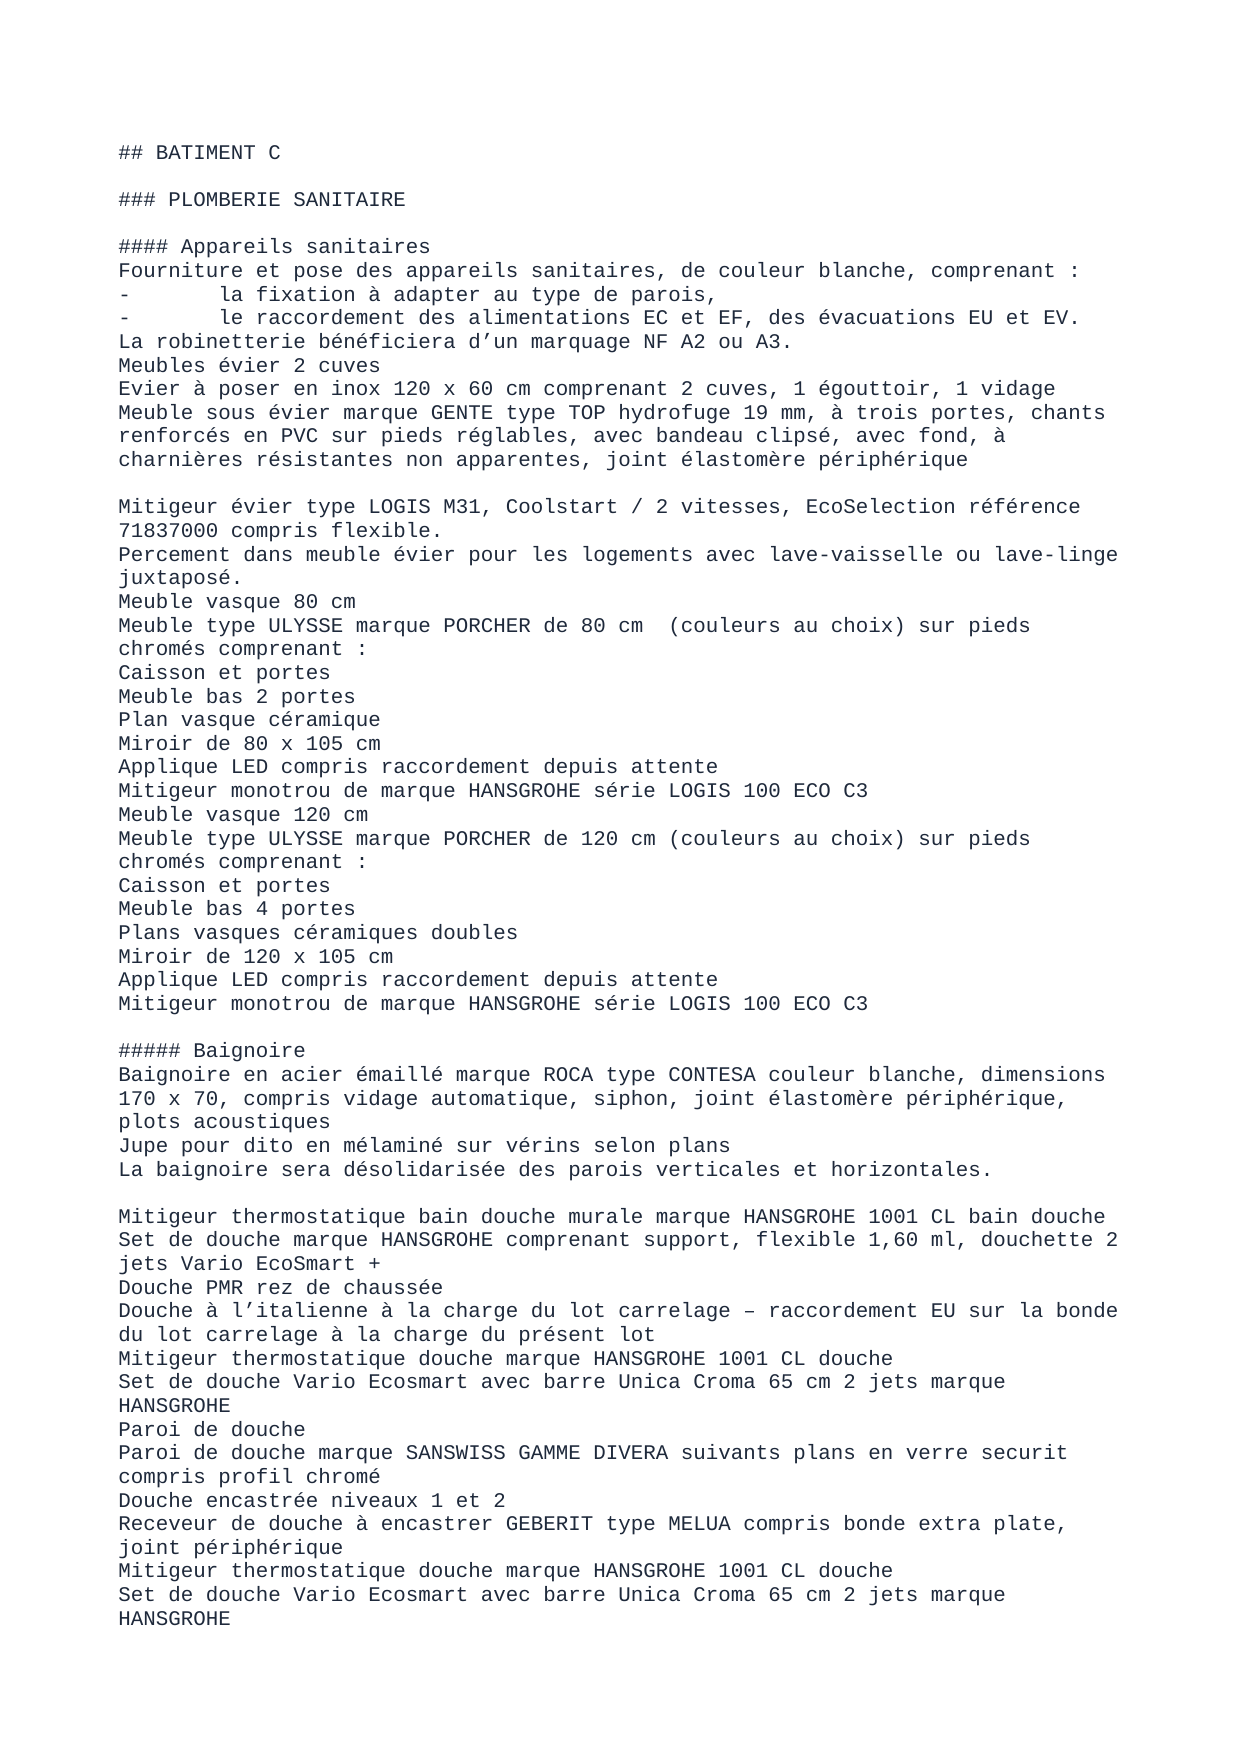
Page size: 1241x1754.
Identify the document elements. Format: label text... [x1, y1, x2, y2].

text Douche à l’italienne à la charge du lot carrelage – raccordement EU sur la bonde du lot carrelage à la charge du présent lot [118, 1300, 1122, 1348]
text ## BATIMENT C [118, 142, 1122, 165]
text Set de douche Vario Ecosmart avec barre Unica Croma 65 cm 2 jets marque HANSGROHE [118, 1371, 1122, 1419]
text Meuble bas 2 portes [118, 686, 1122, 709]
text Baignoire en acier émaillé marque ROCA type CONTESA couleur blanche, dimensions 170 x 70, compris vidage automatique, siphon, joint élastomère périphérique, plots acoustiques [118, 1064, 1122, 1135]
text Mitigeur monotrou de marque HANSGROHE série LOGIS 100 ECO C3 [118, 780, 1122, 804]
text Receveur de douche à encastrer GEBERIT type MELUA compris bonde extra plate, joint périphérique [118, 1513, 1122, 1561]
text Caisson et portes [118, 875, 1122, 898]
text Applique LED compris raccordement depuis attente [118, 969, 1122, 993]
text Percement dans meuble évier pour les logements avec lave-vaisselle ou lave-linge juxtaposé. [118, 544, 1122, 591]
text Douche encastrée niveaux 1 et 2 [118, 1489, 1122, 1513]
text Meuble type ULYSSE marque PORCHER de 120 cm (couleurs au choix) sur pieds chromés comprenant : [118, 827, 1122, 875]
text La robinetterie bénéficiera d’un marquage NF A2 ou A3. [118, 331, 1122, 354]
text Plans vasques céramiques doubles [118, 922, 1122, 946]
text - la fixation à adapter au type de parois, [118, 284, 1122, 307]
text Plan vasque céramique [118, 709, 1122, 733]
text La baignoire sera désolidarisée des parois verticales et horizontales. [118, 1158, 1122, 1182]
text ### PLOMBERIE SANITAIRE [118, 189, 1122, 213]
text Mitigeur thermostatique bain douche murale marque HANSGROHE 1001 CL bain douche [118, 1206, 1122, 1229]
text Paroi de douche [118, 1419, 1122, 1442]
text Set de douche Vario Ecosmart avec barre Unica Croma 65 cm 2 jets marque HANSGROHE [118, 1584, 1122, 1631]
text ##### Baignoire [118, 1040, 1122, 1064]
text Fourniture et pose des appareils sanitaires, de couleur blanche, comprenant : [118, 260, 1122, 284]
text Mitigeur thermostatique douche marque HANSGROHE 1001 CL douche [118, 1561, 1122, 1584]
text Meuble vasque 120 cm [118, 804, 1122, 827]
text Paroi de douche marque SANSWISS GAMME DIVERA suivants plans en verre securit compris profil chromé [118, 1442, 1122, 1489]
text #### Appareils sanitaires [118, 236, 1122, 260]
text Douche PMR rez de chaussée [118, 1277, 1122, 1300]
text Set de douche marque HANSGROHE comprenant support, flexible 1,60 ml, douchette 2 jets Vario EcoSmart + [118, 1229, 1122, 1277]
text Miroir de 120 x 105 cm [118, 946, 1122, 969]
text - le raccordement des alimentations EC et EF, des évacuations EU et EV. [118, 307, 1122, 331]
text Meuble bas 4 portes [118, 898, 1122, 922]
text Meuble type ULYSSE marque PORCHER de 80 cm (couleurs au choix) sur pieds chromés comprenant : [118, 615, 1122, 662]
text Caisson et portes [118, 662, 1122, 686]
text Meubles évier 2 cuves [118, 354, 1122, 378]
text Mitigeur monotrou de marque HANSGROHE série LOGIS 100 ECO C3 [118, 993, 1122, 1017]
text Mitigeur évier type LOGIS M31, Coolstart / 2 vitesses, EcoSelection référence 71837000 compris flexible. [118, 496, 1122, 544]
text Meuble sous évier marque GENTE type TOP hydrofuge 19 mm, à trois portes, chants renforcés en PVC sur pieds réglables, avec bandeau clipsé, avec fond, à charnières résistantes non apparentes, joint élastomère périphérique [118, 402, 1122, 473]
text Applique LED compris raccordement depuis attente [118, 757, 1122, 780]
text Mitigeur thermostatique douche marque HANSGROHE 1001 CL douche [118, 1348, 1122, 1371]
text Jupe pour dito en mélaminé sur vérins selon plans [118, 1135, 1122, 1158]
text Meuble vasque 80 cm [118, 591, 1122, 615]
text Evier à poser en inox 120 x 60 cm comprenant 2 cuves, 1 égouttoir, 1 vidage [118, 378, 1122, 402]
text Miroir de 80 x 105 cm [118, 733, 1122, 757]
